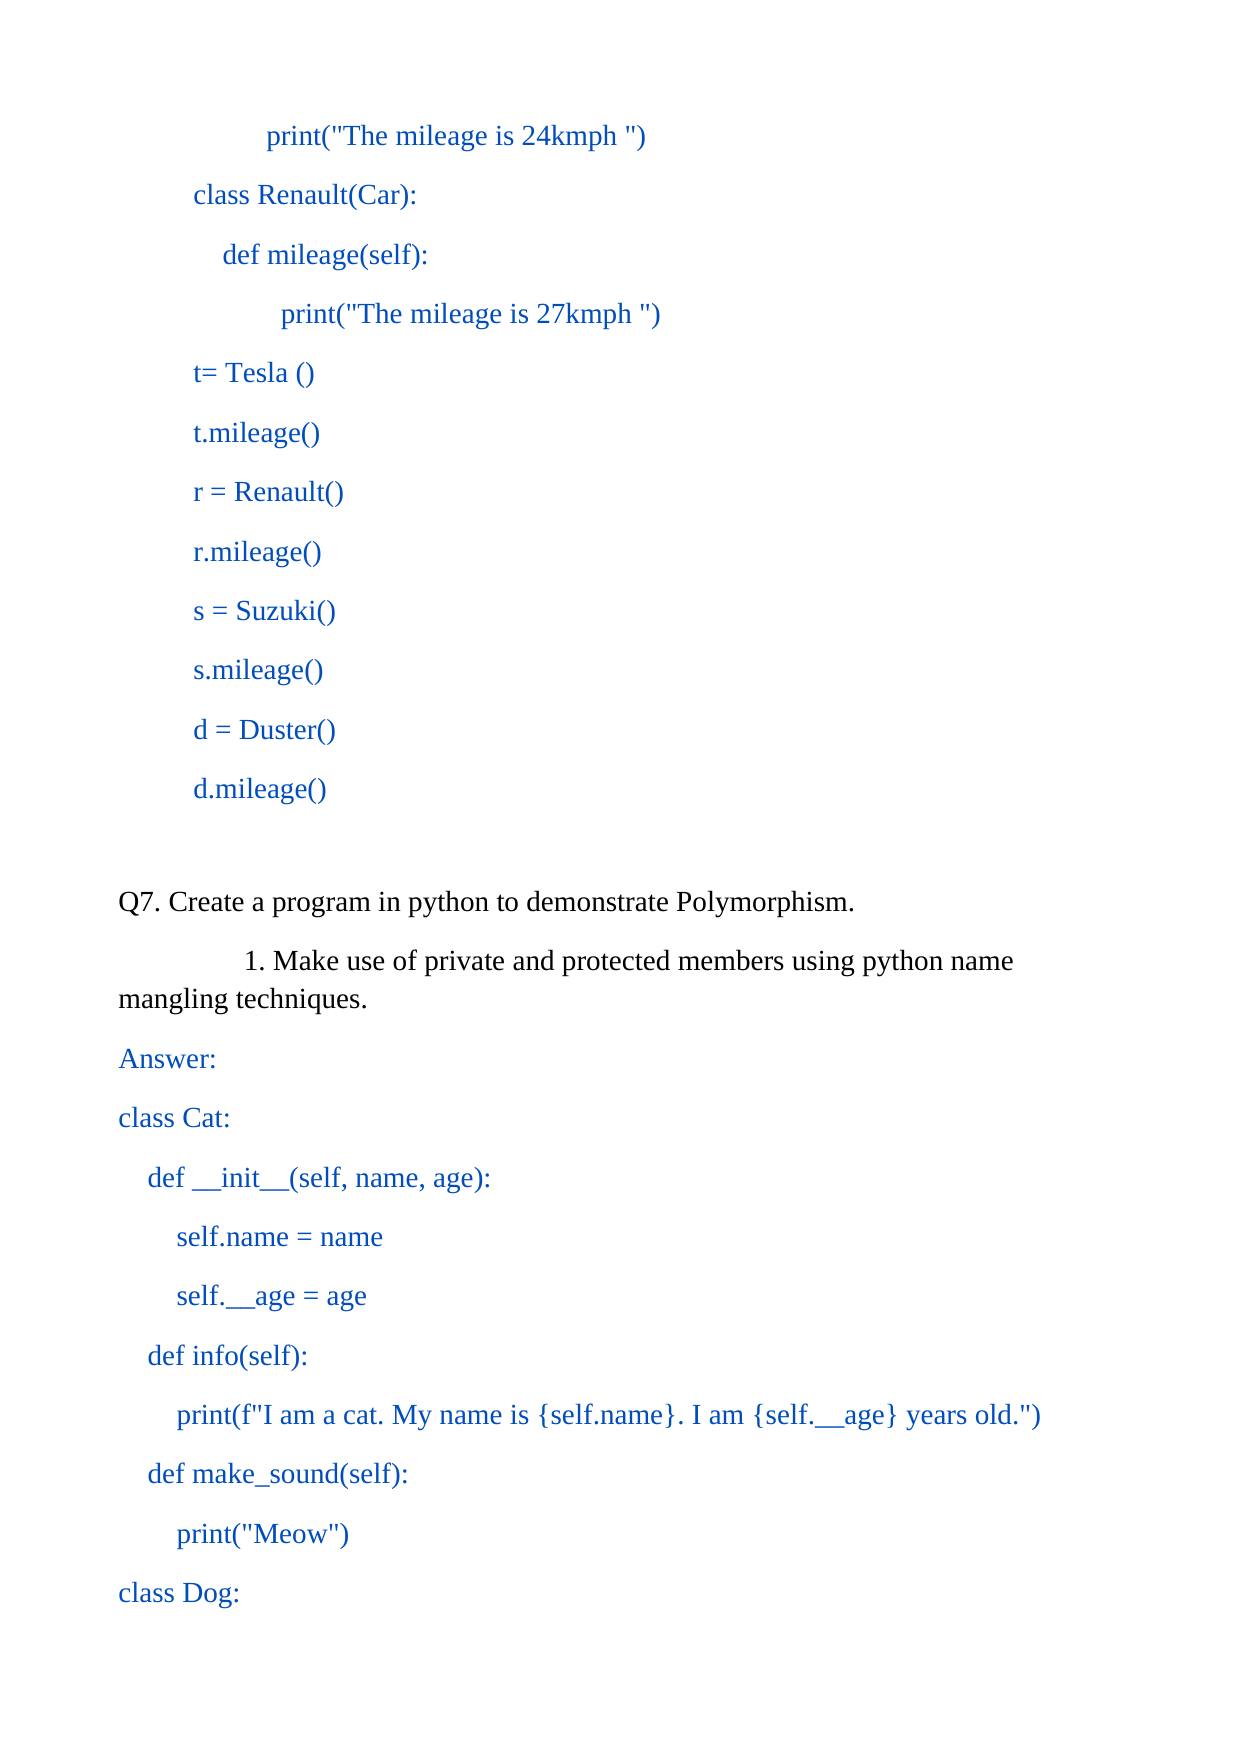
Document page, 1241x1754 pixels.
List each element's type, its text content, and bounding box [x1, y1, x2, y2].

text def info(self): [118, 1338, 1122, 1371]
text print("The mileage is 24kmph ") [193, 118, 1122, 152]
text r.mileage() [193, 534, 1122, 567]
text self.__age = age [118, 1278, 1122, 1312]
text def mileage(self): [193, 237, 1122, 270]
text s = Suzuki() [193, 593, 1122, 627]
text print(f"I am a cat. My name is {self.name}. I am {self.__age} years old.") [118, 1397, 1122, 1431]
text Answer: [118, 1041, 1122, 1074]
text t.mileage() [193, 415, 1122, 448]
text class Renault(Car): [193, 177, 1122, 211]
text print("The mileage is 27kmph ") [193, 296, 1122, 330]
text Q7. Create a program in python to demonstrate Polymorphism. [118, 884, 1122, 917]
text d = Duster() [193, 712, 1122, 745]
text t= Tesla () [193, 356, 1122, 389]
text class Cat: [118, 1100, 1122, 1134]
text def make_sound(self): [118, 1457, 1122, 1490]
text s.mileage() [193, 652, 1122, 686]
text 1. Make use of private and protected members using python name mangling techniques. [118, 943, 1122, 1015]
text self.name = name [118, 1219, 1122, 1253]
text d.mileage() [193, 771, 1122, 805]
text r = Renault() [193, 474, 1122, 508]
text def __init__(self, name, age): [118, 1160, 1122, 1193]
text class Dog: [118, 1575, 1122, 1609]
text print("Meow") [118, 1516, 1122, 1549]
